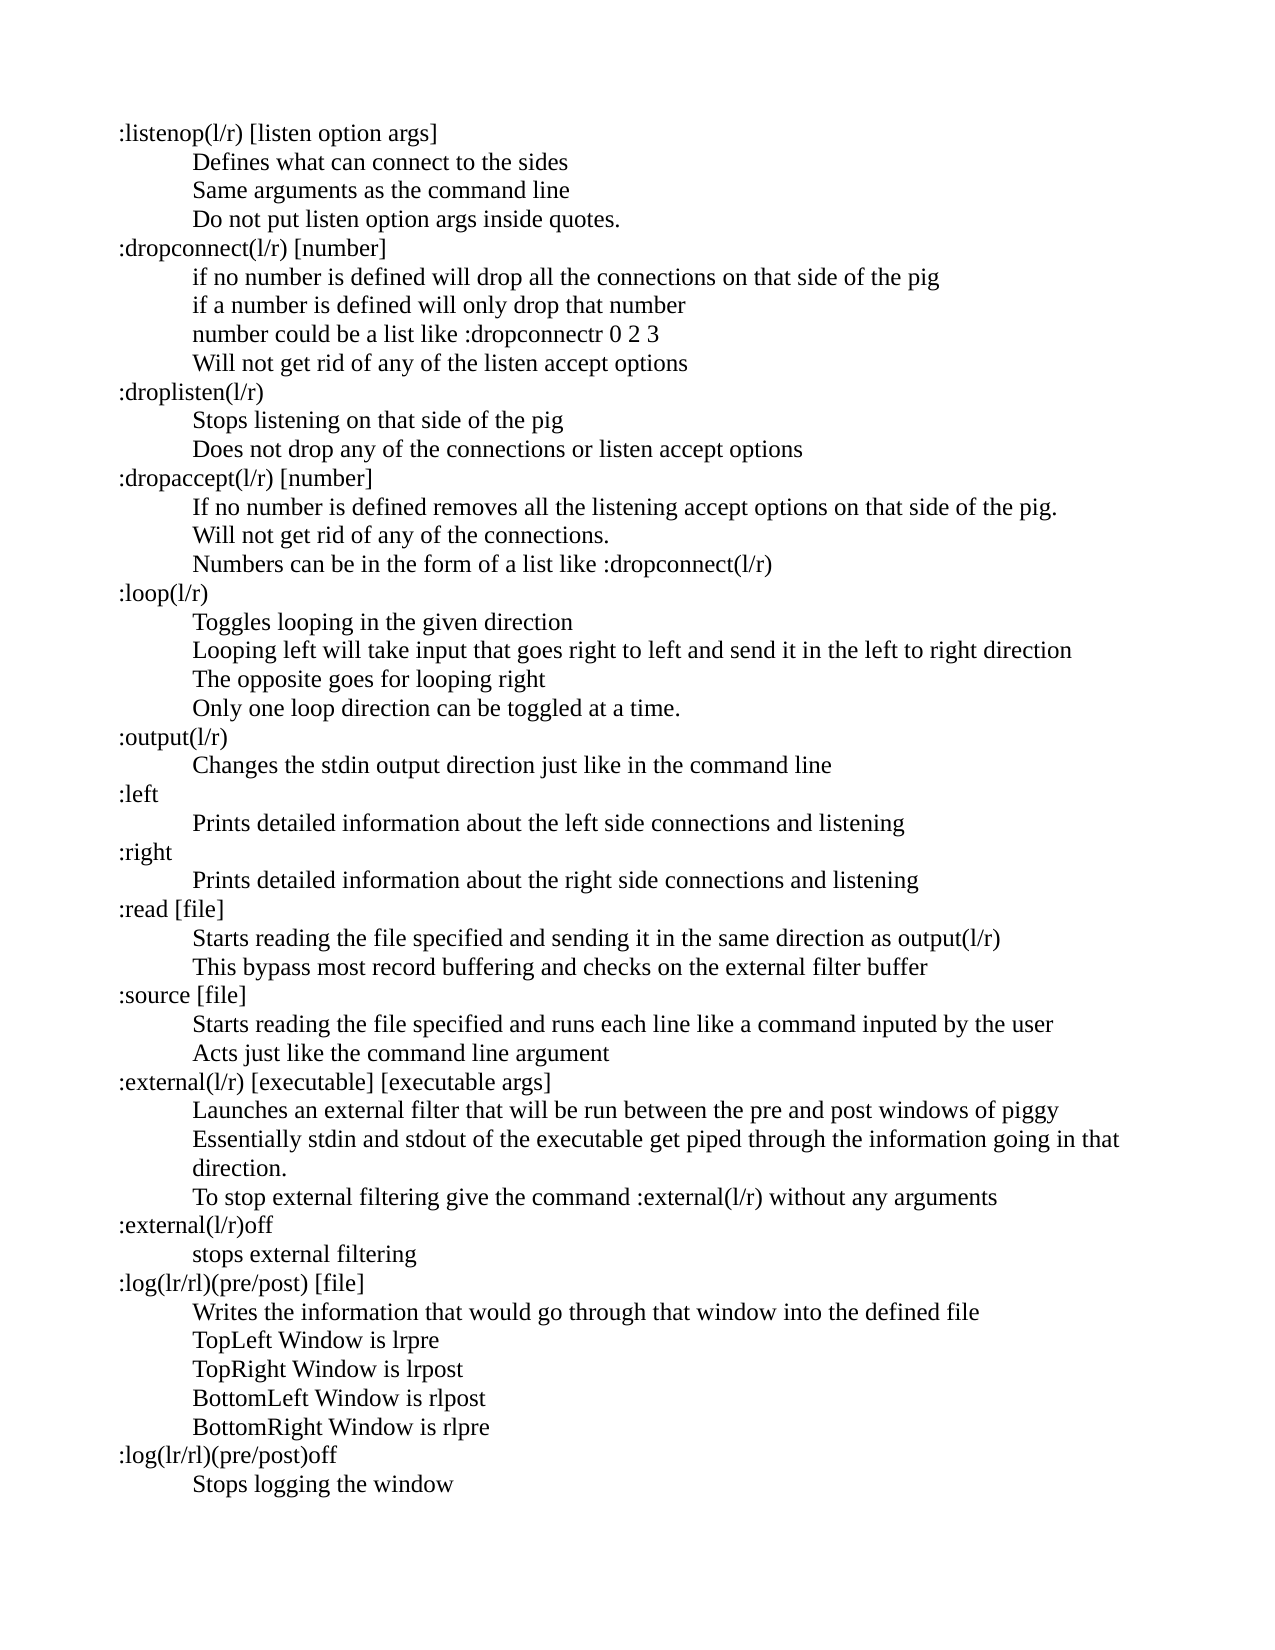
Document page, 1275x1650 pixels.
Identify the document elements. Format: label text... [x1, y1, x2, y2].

text number could be a list like :dropconnectr 0 2 3 [118, 319, 1157, 348]
text Prints detailed information about the left side connections and listening [118, 808, 1157, 837]
text :left [118, 779, 1157, 808]
text BottomLeft Window is rlpost [118, 1383, 1157, 1412]
text Do not put listen option args inside quotes. [118, 204, 1157, 233]
text Essentially stdin and stdout of the executable get piped through the information going in that [118, 1124, 1157, 1153]
text Defines what can connect to the sides [118, 147, 1157, 176]
text :loop(l/r) [118, 578, 1157, 607]
text if no number is defined will drop all the connections on that side of the pig [118, 262, 1157, 291]
text :read [file] [118, 894, 1157, 923]
text :dropaccept(l/r) [number] [118, 463, 1157, 492]
text Starts reading the file specified and sending it in the same direction as output(l/r) [118, 923, 1157, 952]
text Prints detailed information about the right side connections and listening [118, 866, 1157, 894]
text :right [118, 837, 1157, 866]
text Stops listening on that side of the pig [118, 406, 1157, 434]
text if a number is defined will only drop that number [118, 291, 1157, 319]
text :dropconnect(l/r) [number] [118, 233, 1157, 262]
text :log(lr/rl)(pre/post)off [118, 1441, 1157, 1469]
text If no number is defined removes all the listening accept options on that side of the pig. [118, 492, 1157, 521]
text Stops logging the window [118, 1469, 1157, 1498]
text :droplisten(l/r) [118, 377, 1157, 406]
text TopLeft Window is lrpre [118, 1326, 1157, 1354]
text :external(l/r) [executable] [executable args] [118, 1067, 1157, 1096]
text This bypass most record buffering and checks on the external filter buffer [118, 952, 1157, 981]
text To stop external filtering give the command :external(l/r) without any arguments [118, 1182, 1157, 1211]
text Changes the stdin output direction just like in the command line [118, 751, 1157, 779]
text Will not get rid of any of the listen accept options [118, 348, 1157, 377]
text Writes the information that would go through that window into the defined file [118, 1297, 1157, 1326]
text Does not drop any of the connections or listen accept options [118, 434, 1157, 463]
text Looping left will take input that goes right to left and send it in the left to right direction [118, 636, 1157, 664]
text Starts reading the file specified and runs each line like a command inputed by the user [118, 1009, 1157, 1038]
text The opposite goes for looping right [118, 664, 1157, 693]
text :source [file] [118, 981, 1157, 1009]
text Only one loop direction can be toggled at a time. [118, 693, 1157, 722]
text Numbers can be in the form of a list like :dropconnect(l/r) [118, 549, 1157, 578]
text Launches an external filter that will be run between the pre and post windows of piggy [118, 1096, 1157, 1124]
text :output(l/r) [118, 722, 1157, 751]
text Acts just like the command line argument [118, 1038, 1157, 1067]
text stops external filtering [118, 1239, 1157, 1268]
text :external(l/r)off [118, 1211, 1157, 1239]
text Toggles looping in the given direction [118, 607, 1157, 636]
text :log(lr/rl)(pre/post) [file] [118, 1268, 1157, 1297]
text :listenop(l/r) [listen option args] [118, 118, 1157, 147]
text Will not get rid of any of the connections. [118, 521, 1157, 549]
text direction. [118, 1153, 1157, 1182]
text TopRight Window is lrpost [118, 1354, 1157, 1383]
text BottomRight Window is rlpre [118, 1412, 1157, 1441]
text Same arguments as the command line [118, 176, 1157, 204]
